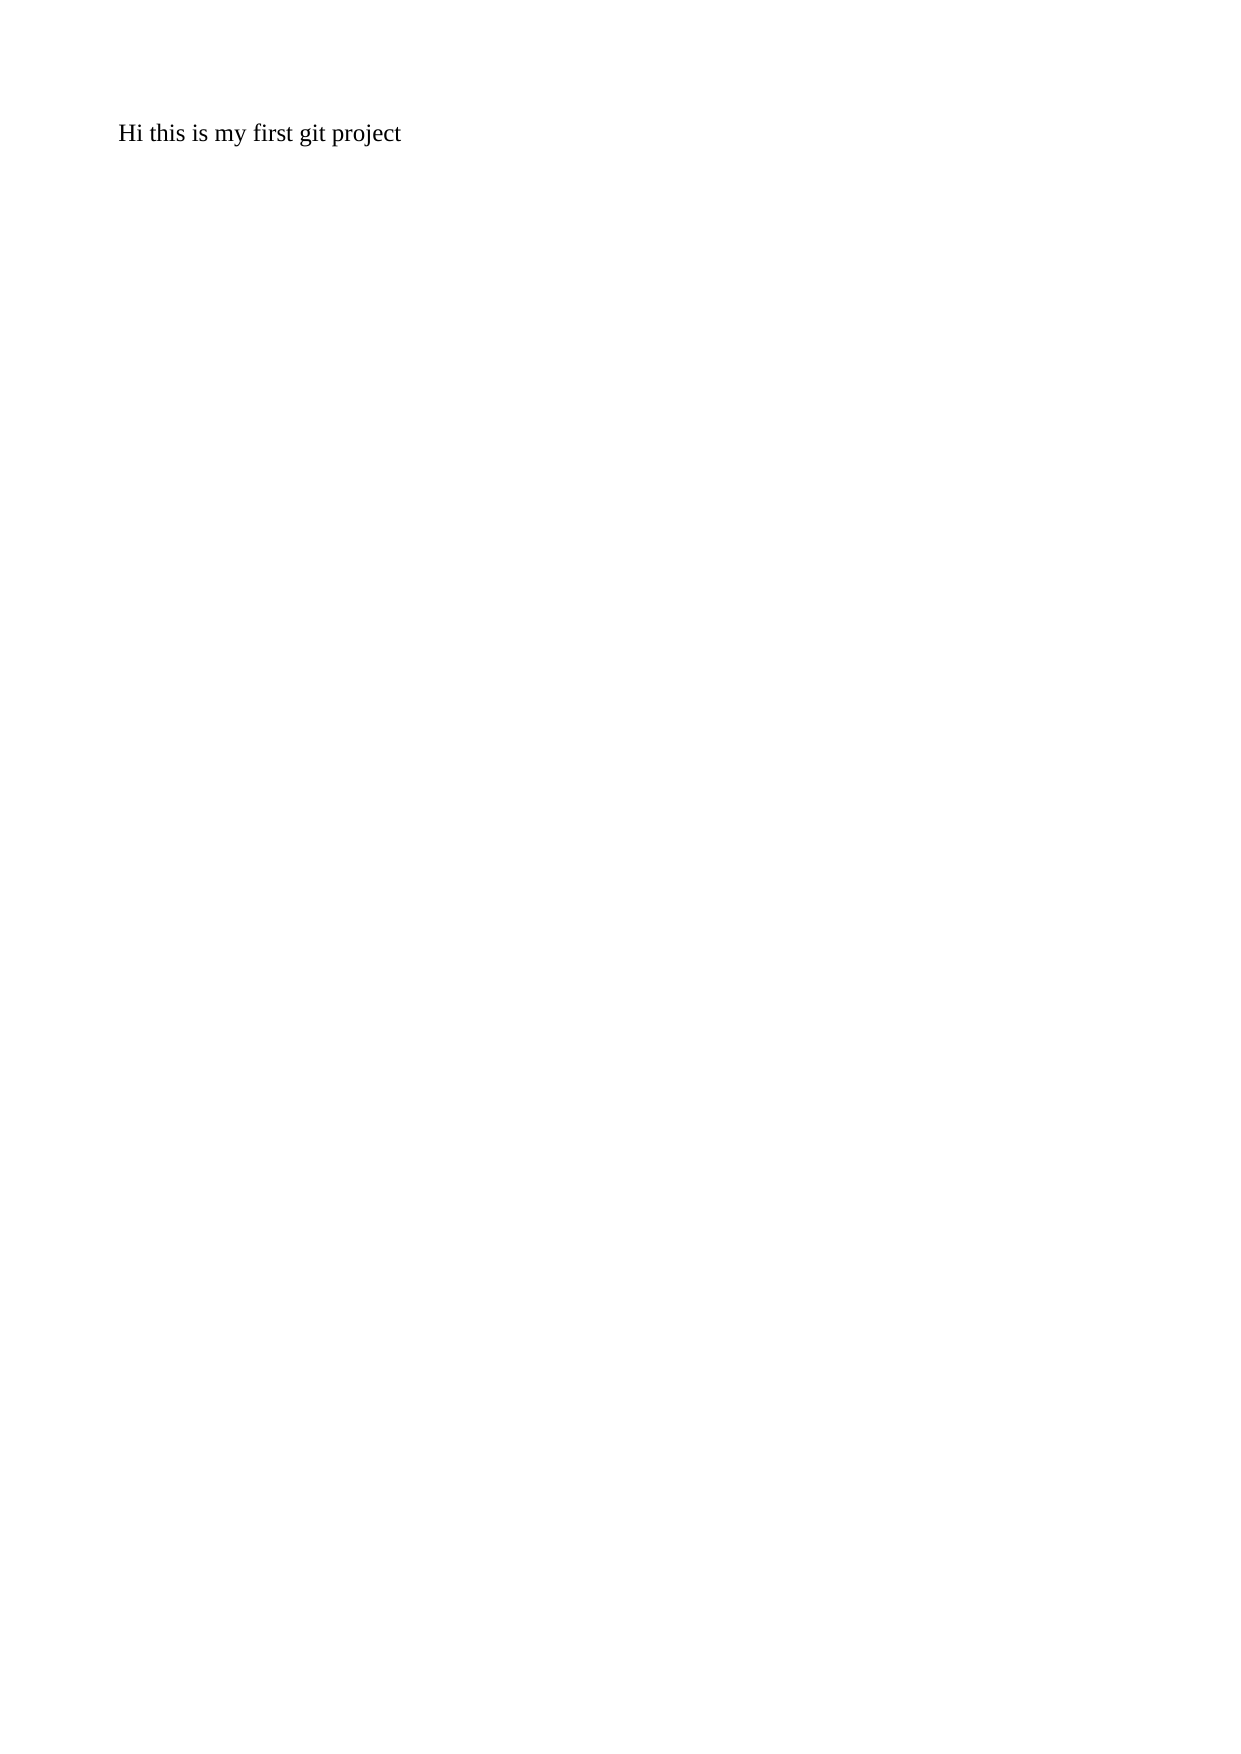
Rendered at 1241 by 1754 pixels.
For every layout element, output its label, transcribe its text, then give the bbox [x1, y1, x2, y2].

text Hi this is my first git project [118, 118, 1122, 147]
